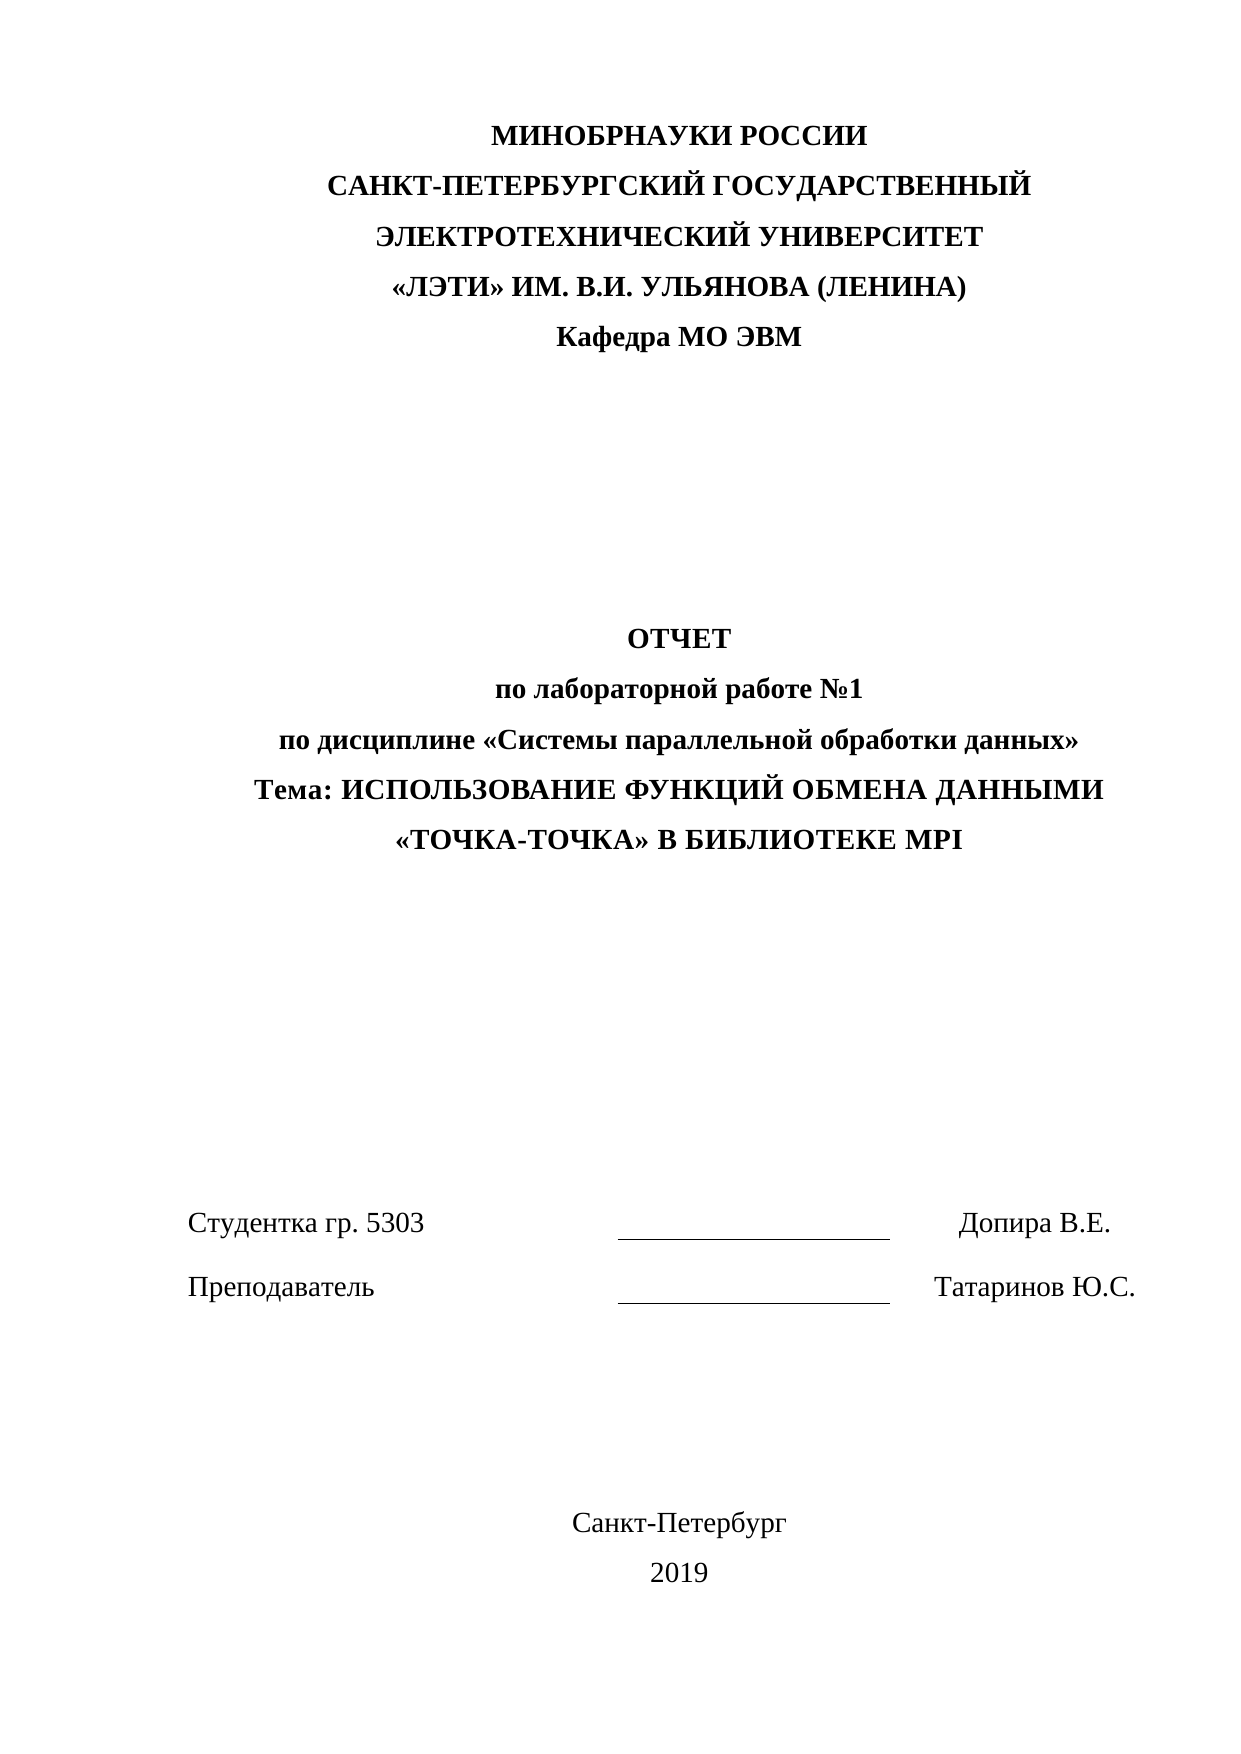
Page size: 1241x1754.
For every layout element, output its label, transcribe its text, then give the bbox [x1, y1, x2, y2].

table_header Допира В.Е. [890, 1175, 1180, 1239]
text Санкт-Петербургский государственный [177, 168, 1181, 202]
text по лабораторной работе №1 [177, 672, 1181, 705]
table_header [618, 1175, 890, 1239]
table_cell Преподаватель [176, 1239, 618, 1303]
text по дисциплине «Системы параллельной обработки данных» [177, 722, 1181, 755]
text электротехнический университет [177, 219, 1181, 252]
text Тема: ИСПОЛЬЗОВАНИЕ ФУНКЦИЙ ОБМЕНА ДАННЫМИ [177, 772, 1181, 806]
table_cell [618, 1240, 890, 1303]
table_header Студентка гр. 5303 [176, 1175, 618, 1239]
text ОТЧЕТ [177, 621, 1181, 655]
table_cell Татаринов Ю.С. [890, 1239, 1180, 1303]
text «ЛЭТИ» им. В.И. Ульянова (Ленина) [177, 269, 1181, 303]
text 2019 [177, 1555, 1181, 1589]
text «ТОЧКА-ТОЧКА» В БИБЛИОТЕКЕ MPI [177, 822, 1181, 856]
text МИНОБРНАУКИ РОССИИ [177, 118, 1181, 152]
text Кафедра МО ЭВМ [177, 319, 1181, 353]
text Санкт-Петербург [177, 1505, 1181, 1538]
